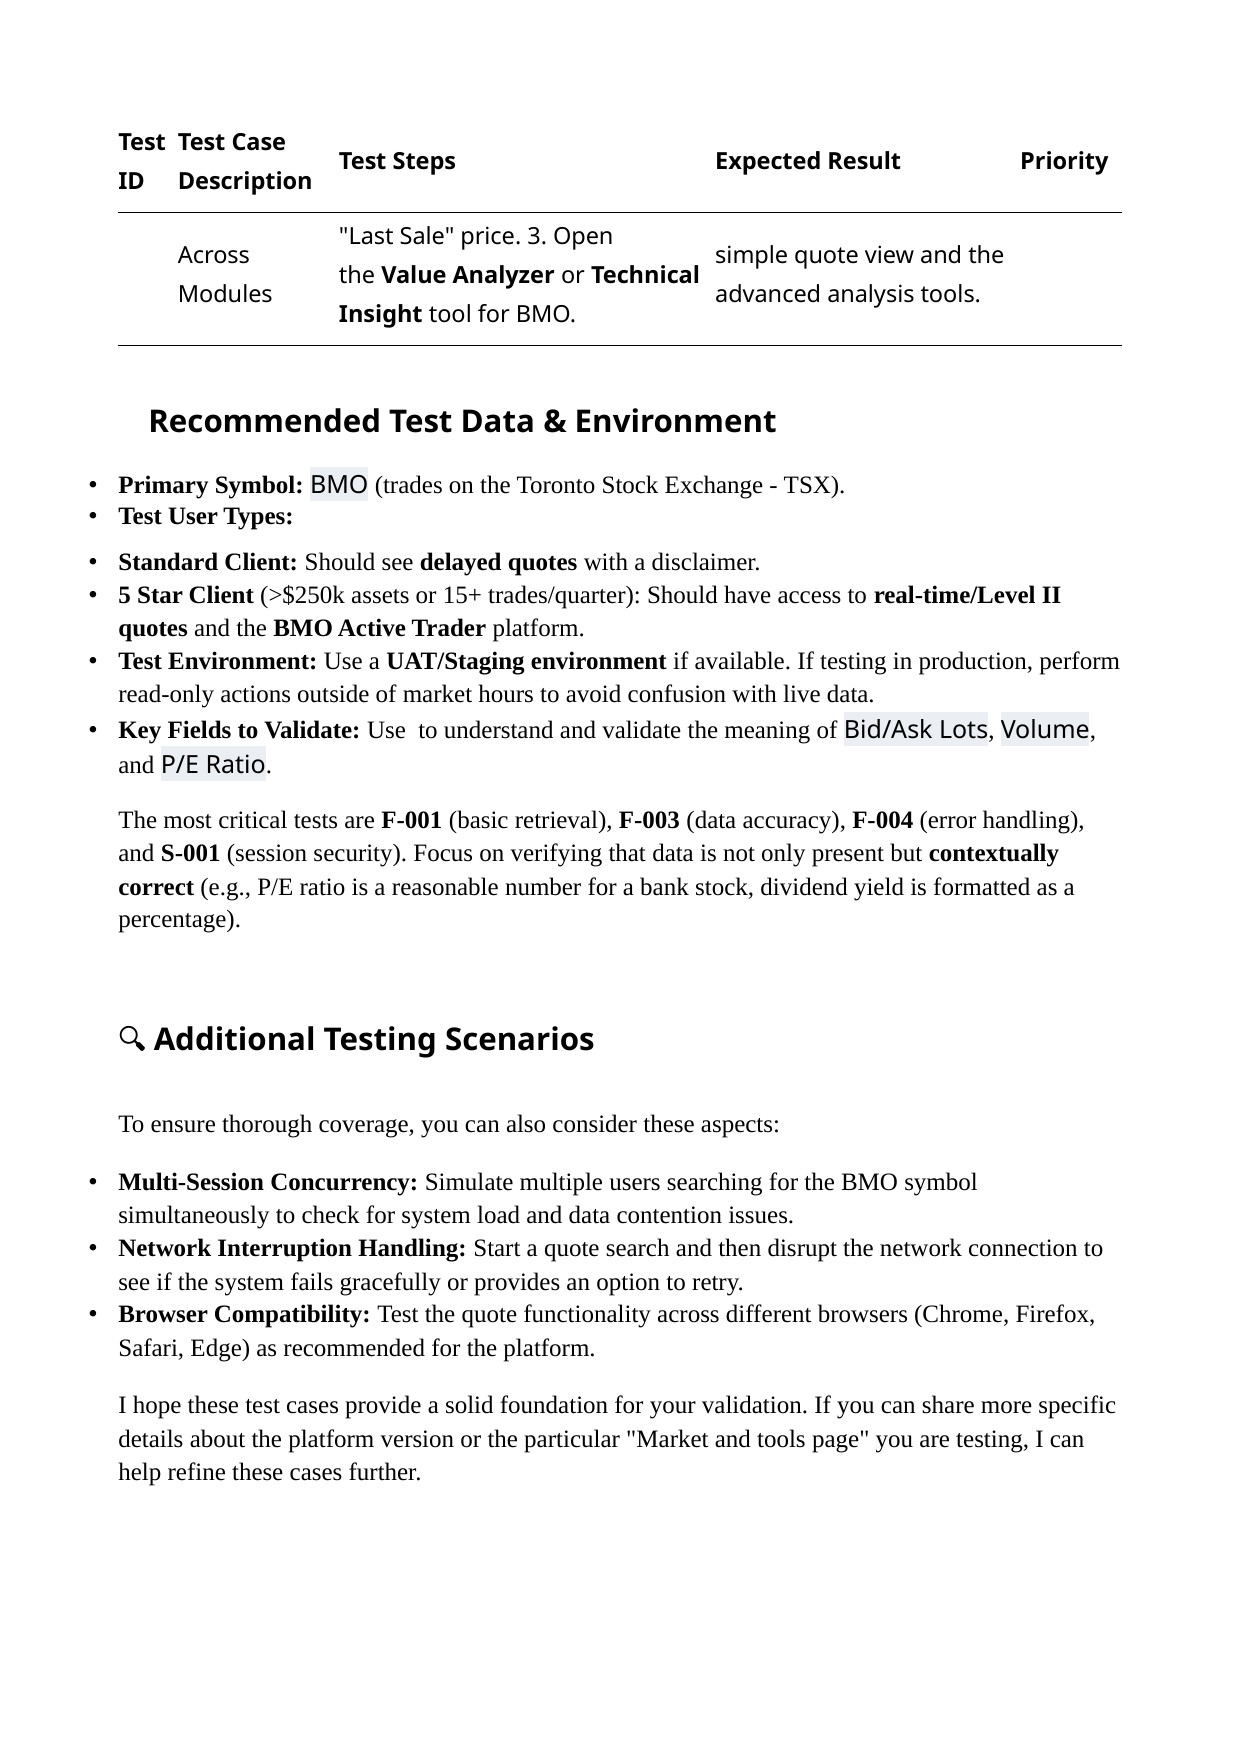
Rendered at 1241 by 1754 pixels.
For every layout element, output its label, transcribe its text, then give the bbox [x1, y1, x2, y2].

table_header Test ID [118, 118, 178, 212]
table_cell [1020, 213, 1122, 345]
table_cell Across Modules [178, 213, 339, 345]
table_cell [118, 213, 178, 345]
text To ensure thorough coverage, you can also consider these aspects: [118, 1109, 1122, 1138]
list 5 Star Client (>$250k assets or 15+ trades/quarter): Should have access to real-time/Level II quotes and the BMO Active Trader platform. [118, 580, 1122, 641]
list Standard Client: Should see delayed quotes with a disclaimer. [118, 547, 1122, 575]
text The most critical tests are F-001 (basic retrieval), F-003 (data accuracy), F-004 (error handling), and S-001 (session security). Focus on verifying that data is not only present but contextually correct (e.g., P/E ratio is a reasonable number for a bank stock, dividend yield is formatted as a percentage). [118, 806, 1122, 933]
list Test Environment: Use a UAT/Staging environment if available. If testing in production, perform read-only actions outside of market hours to avoid confusion with live data. [118, 646, 1122, 707]
list Browser Compatibility: Test the quote functionality across different browsers (Chrome, Firefox, Safari, Edge) as recommended for the platform. [118, 1299, 1122, 1361]
text I hope these test cases provide a solid foundation for your validation. If you can share more specific details about the platform version or the particular "Market and tools page" you are testing, I can help refine these cases further. [118, 1391, 1122, 1485]
list Key Fields to Validate: Use to understand and validate the meaning of Bid/Ask Lots, Volume, and P/E Ratio. [118, 712, 1122, 781]
list Primary Symbol: BMO (trades on the Toronto Stock Exchange - TSX). [118, 467, 1122, 501]
table_cell "Last Sale" price. 3. Open the Value Analyzer or Technical Insight tool for BMO. [339, 213, 715, 345]
list Test User Types: [118, 501, 1122, 530]
list Multi-Session Concurrency: Simulate multiple users searching for the BMO symbol simultaneously to check for system load and data contention issues. [118, 1167, 1122, 1229]
table_header Priority [1020, 118, 1122, 212]
table_header Test Steps [339, 118, 715, 212]
subtitle 🔍 Additional Testing Scenarios [118, 1013, 1122, 1059]
table_header Expected Result [715, 118, 1020, 212]
table_cell simple quote view and the advanced analysis tools. [715, 213, 1020, 345]
subtitle 💡 Recommended Test Data & Environment [118, 395, 1122, 442]
list Network Interruption Handling: Start a quote search and then disrupt the network connection to see if the system fails gracefully or provides an option to retry. [118, 1233, 1122, 1295]
table_header Test Case Description [178, 118, 339, 212]
